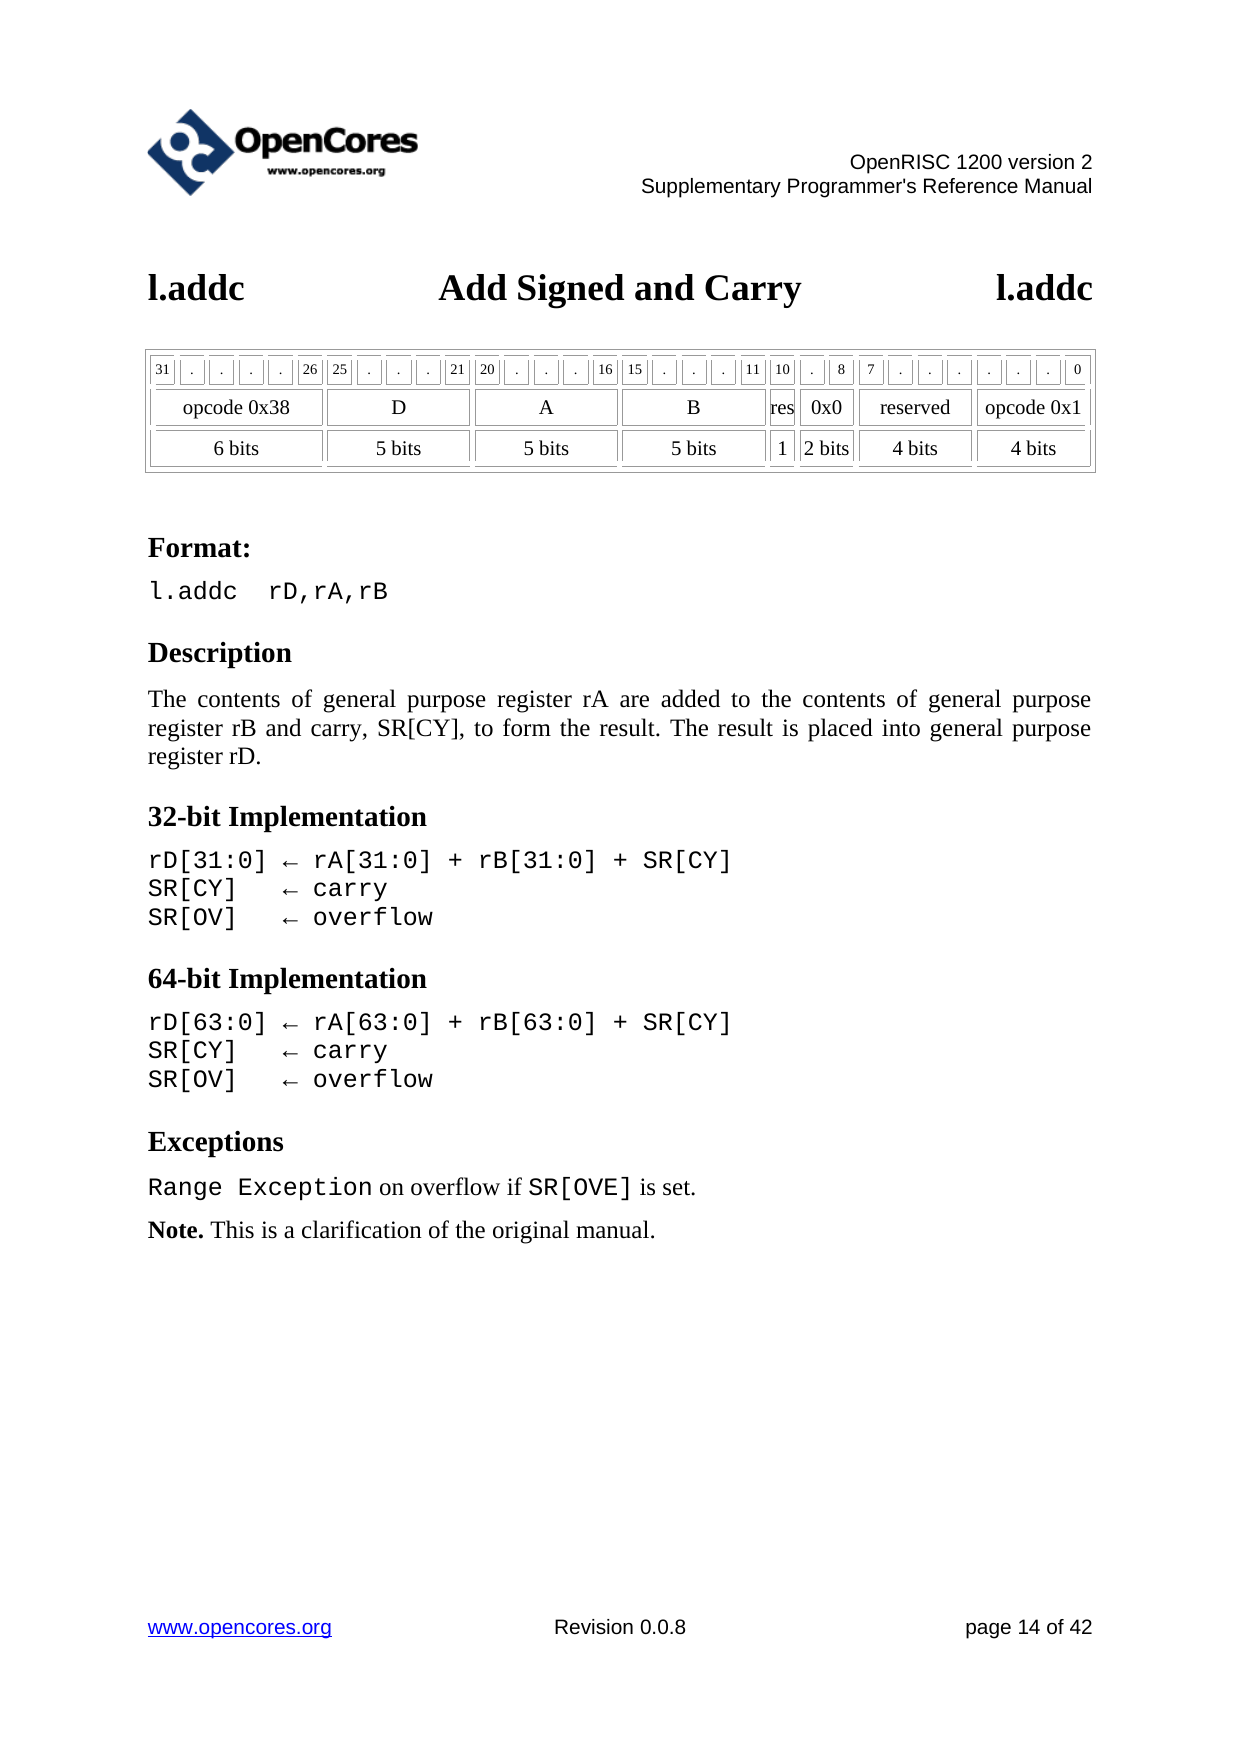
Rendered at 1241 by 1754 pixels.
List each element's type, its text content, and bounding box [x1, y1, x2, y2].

table_cell 4 bits [974, 425, 1093, 466]
table_header . [266, 350, 295, 383]
table_cell B [620, 384, 767, 425]
table_header . [974, 350, 1003, 383]
title Format: [148, 530, 1093, 563]
table_header . [502, 350, 531, 383]
table_cell opcode 0x38 [148, 384, 325, 425]
table_header 21 [443, 350, 472, 383]
table_header 20 [472, 350, 502, 383]
table_header l.addc [148, 227, 325, 308]
table_header . [354, 350, 384, 383]
text rD[31:0] ← rA[31:0] + rB[31:0] + SR[CY] [148, 847, 1093, 876]
table_cell opcode 0x1 [974, 384, 1093, 425]
text rD[63:0] ← rA[63:0] + rB[63:0] + SR[CY] [148, 1010, 1093, 1038]
title 64-bit Implementation [148, 961, 1093, 995]
text Note. This is a clarification of the original manual. [148, 1215, 1093, 1244]
text l.addc rD,rA,rB [148, 578, 1093, 607]
table_header 26 [295, 350, 325, 383]
table_cell 6 bits [148, 425, 325, 466]
table_header . [886, 350, 915, 383]
table_cell 1 [768, 425, 797, 466]
table_cell A [472, 384, 620, 425]
text SR[OV] ← overflow [148, 904, 1093, 932]
table_header . [177, 350, 207, 383]
table_header . [797, 350, 826, 383]
title Description [148, 636, 1093, 669]
title 32-bit Implementation [148, 799, 1093, 833]
table_header 15 [620, 350, 649, 383]
table_header . [1033, 350, 1063, 383]
table_cell 2 bits [797, 425, 856, 466]
table_cell 5 bits [620, 425, 767, 466]
table_cell reserved [856, 384, 974, 425]
table_header 7 [856, 350, 886, 383]
table_header Add Signed and Carry [325, 227, 915, 308]
table_header 8 [826, 350, 856, 383]
text SR[CY] ← carry [148, 1038, 1093, 1066]
table_header l.addc [915, 227, 1093, 308]
table_header . [915, 350, 944, 383]
table_cell 5 bits [472, 425, 620, 466]
table_cell 5 bits [325, 425, 472, 466]
title Exceptions [148, 1124, 1093, 1157]
table_header . [207, 350, 236, 383]
table_header . [649, 350, 679, 383]
table_header 31 [148, 350, 177, 383]
table_cell res [768, 384, 797, 425]
table_header . [679, 350, 708, 383]
picture [147, 109, 418, 196]
table_header 10 [768, 350, 797, 383]
table_header . [236, 350, 266, 383]
table_header . [531, 350, 561, 383]
table_header 16 [590, 350, 620, 383]
table_header 25 [325, 350, 354, 383]
table_header 11 [738, 350, 767, 383]
table_cell 0x0 [797, 384, 856, 425]
table_cell D [325, 384, 472, 425]
table_header . [1004, 350, 1033, 383]
table_header . [945, 350, 974, 383]
table_header 0 [1063, 350, 1093, 383]
table_header . [708, 350, 738, 383]
table_header . [413, 350, 443, 383]
text Range Exception on overflow if SR[OVE] is set. [148, 1172, 1093, 1203]
text SR[CY] ← carry [148, 876, 1093, 904]
table_header . [384, 350, 413, 383]
text SR[OV] ← overflow [148, 1066, 1093, 1095]
table_header . [561, 350, 590, 383]
text The contents of general purpose register rA are added to the contents of general purpose register rB and carry, SR[CY], to form the result. The result is placed into general purpose register rD. [148, 684, 1093, 770]
table_cell 4 bits [856, 425, 974, 466]
